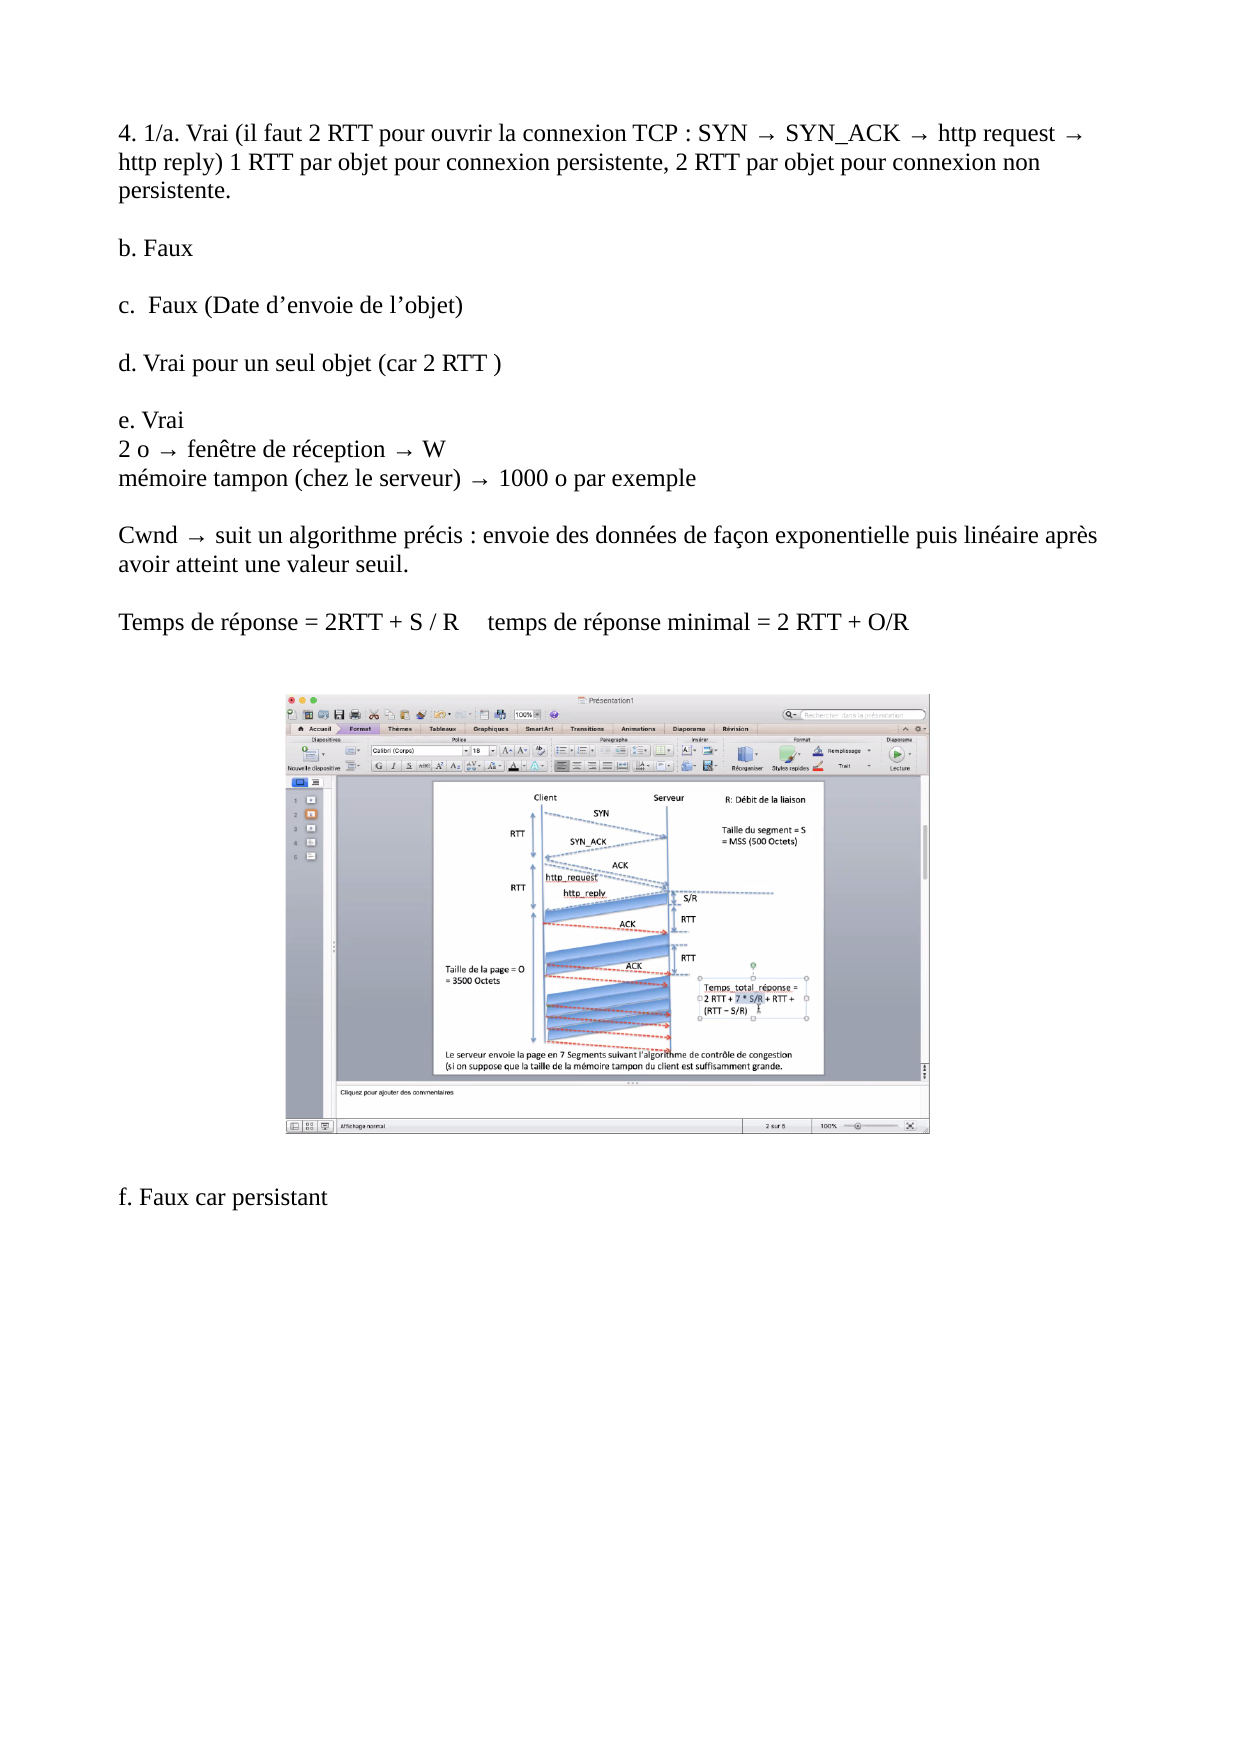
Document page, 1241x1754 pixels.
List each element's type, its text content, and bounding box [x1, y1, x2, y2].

text b. Faux [118, 233, 1122, 262]
picture [285, 694, 930, 1134]
text f. Faux car persistant [118, 1182, 1122, 1211]
text e. Vrai [118, 406, 1122, 434]
text Cwnd → suit un algorithme précis : envoie des données de façon exponentielle puis linéaire après avoir atteint une valeur seuil. [118, 521, 1122, 578]
text mémoire tampon (chez le serveur) → 1000 o par exemple [118, 463, 1122, 492]
text Temps de réponse = 2RTT + S / R temps de réponse minimal = 2 RTT + O/R [118, 607, 1122, 636]
text 2 o → fenêtre de réception → W [118, 434, 1122, 463]
text 4. 1/a. Vrai (il faut 2 RTT pour ouvrir la connexion TCP : SYN → SYN_ACK → http request → http reply) 1 RTT par objet pour connexion persistente, 2 RTT par objet pour connexion non persistente. [118, 118, 1122, 204]
text d. Vrai pour un seul objet (car 2 RTT ) [118, 348, 1122, 377]
text c. Faux (Date d’envoie de l’objet) [118, 291, 1122, 319]
